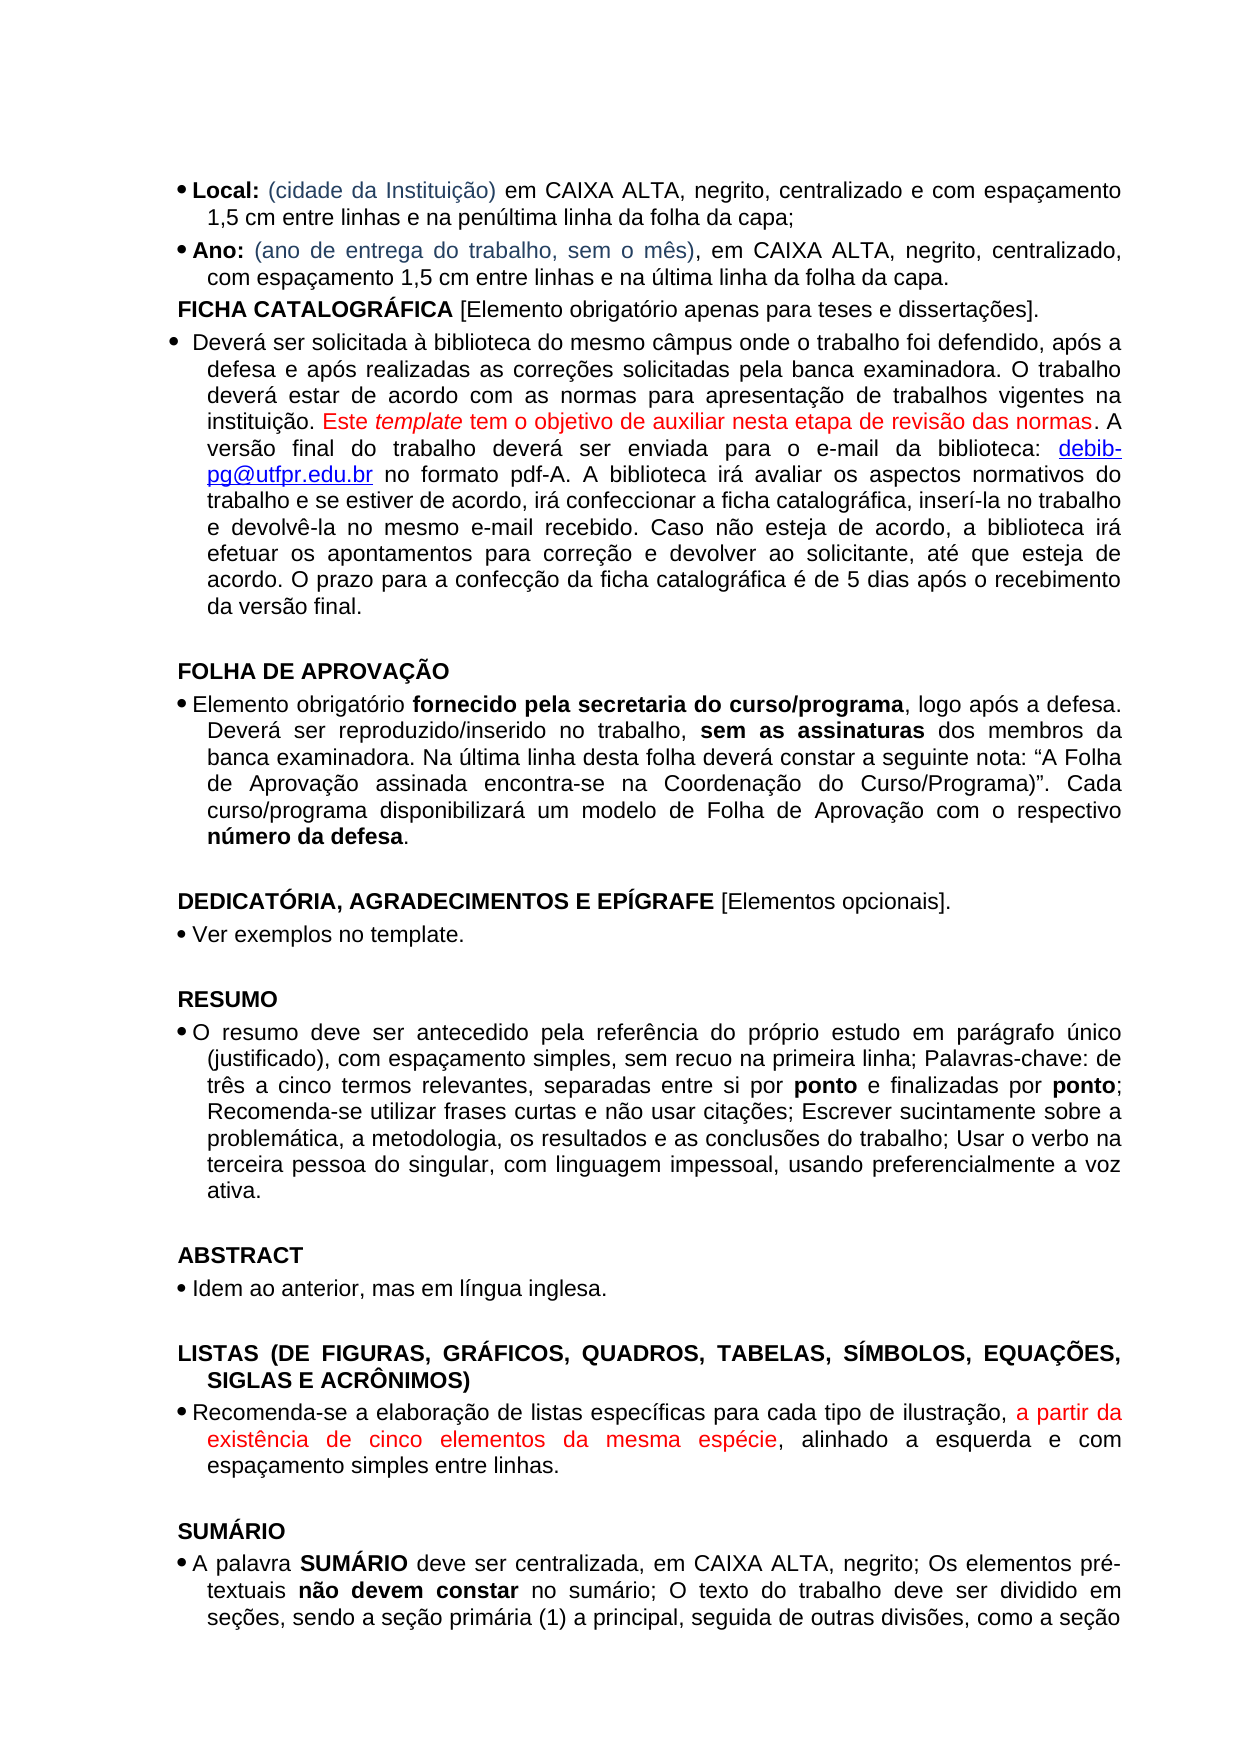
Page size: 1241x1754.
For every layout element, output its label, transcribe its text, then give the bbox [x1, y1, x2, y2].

text FOLHA DE APROVAÇÃO [177, 658, 1122, 684]
list A palavra SUMÁRIO deve ser centralizada, em CAIXA ALTA, negrito; Os elementos pré-textuais não devem constar no sumário; O texto do trabalho deve ser dividido em seções, sendo a seção primária (1) a principal, seguida de outras divisões, como a seção [177, 1550, 1122, 1630]
list Ano: (ano de entrega do trabalho, sem o mês), em CAIXA ALTA, negrito, centralizado, com espaçamento 1,5 cm entre linhas e na última linha da folha da capa. [177, 237, 1122, 290]
list Elemento obrigatório fornecido pela secretaria do curso/programa, logo após a defesa. Deverá ser reproduzido/inserido no trabalho, sem as assinaturas dos membros da banca examinadora. Na última linha desta folha deverá constar a seguinte nota: “A Folha de Aprovação assinada encontra-se na Coordenação do Curso/Programa)”. Cada curso/programa disponibilizará um modelo de Folha de Aprovação com o respectivo número da defesa. [177, 691, 1122, 849]
text listas (DE FIGURAS, GRÁFICOS, QUADROS, TABELAS, SÍMBOLOS, EQUAÇÕES, Siglas e Acrônimos) [177, 1340, 1122, 1393]
list Idem ao anterior, mas em língua inglesa. [177, 1275, 1122, 1301]
text FICHA CATALOGRÁFICA [Elemento obrigatório apenas para teses e dissertações]. [177, 296, 1122, 322]
list Recomenda-se a elaboração de listas específicas para cada tipo de ilustração, a partir da existência de cinco elementos da mesma espécie, alinhado a esquerda e com espaçamento simples entre linhas. [177, 1399, 1122, 1479]
list Local: (cidade da Instituição) em CAIXA ALTA, negrito, centralizado e com espaçamento 1,5 cm entre linhas e na penúltima linha da folha da capa; [177, 177, 1122, 230]
text DEDICATÓRIA, AGRADECIMENTOS E EPÍGRAFE [Elementos opcionais]. [177, 888, 1122, 914]
text RESUMO [177, 986, 1122, 1012]
text sumário [177, 1518, 1122, 1544]
list Ver exemplos no template. [177, 921, 1122, 947]
text ABSTRACT [177, 1242, 1122, 1269]
list O resumo deve ser antecedido pela referência do próprio estudo em parágrafo único (justificado), com espaçamento simples, sem recuo na primeira linha; Palavras-chave: de três a cinco termos relevantes, separadas entre si por ponto e finalizadas por ponto; Recomenda-se utilizar frases curtas e não usar citações; Escrever sucintamente sobre a problemática, a metodologia, os resultados e as conclusões do trabalho; Usar o verbo na terceira pessoa do singular, com linguagem impessoal, usando preferencialmente a voz ativa. [177, 1018, 1122, 1203]
list Deverá ser solicitada à biblioteca do mesmo câmpus onde o trabalho foi defendido, após a defesa e após realizadas as correções solicitadas pela banca examinadora. O trabalho deverá estar de acordo com as normas para apresentação de trabalhos vigentes na instituição. Este template tem o objetivo de auxiliar nesta etapa de revisão das normas. A versão final do trabalho deverá ser enviada para o e-mail da biblioteca: debib-pg@utfpr.edu.br no formato pdf-A. A biblioteca irá avaliar os aspectos normativos do trabalho e se estiver de acordo, irá confeccionar a ficha catalográfica, inserí-la no trabalho e devolvê-la no mesmo e-mail recebido. Caso não esteja de acordo, a biblioteca irá efetuar os apontamentos para correção e devolver ao solicitante, até que esteja de acordo. O prazo para a confecção da ficha catalográfica é de 5 dias após o recebimento da versão final. [169, 329, 1122, 619]
